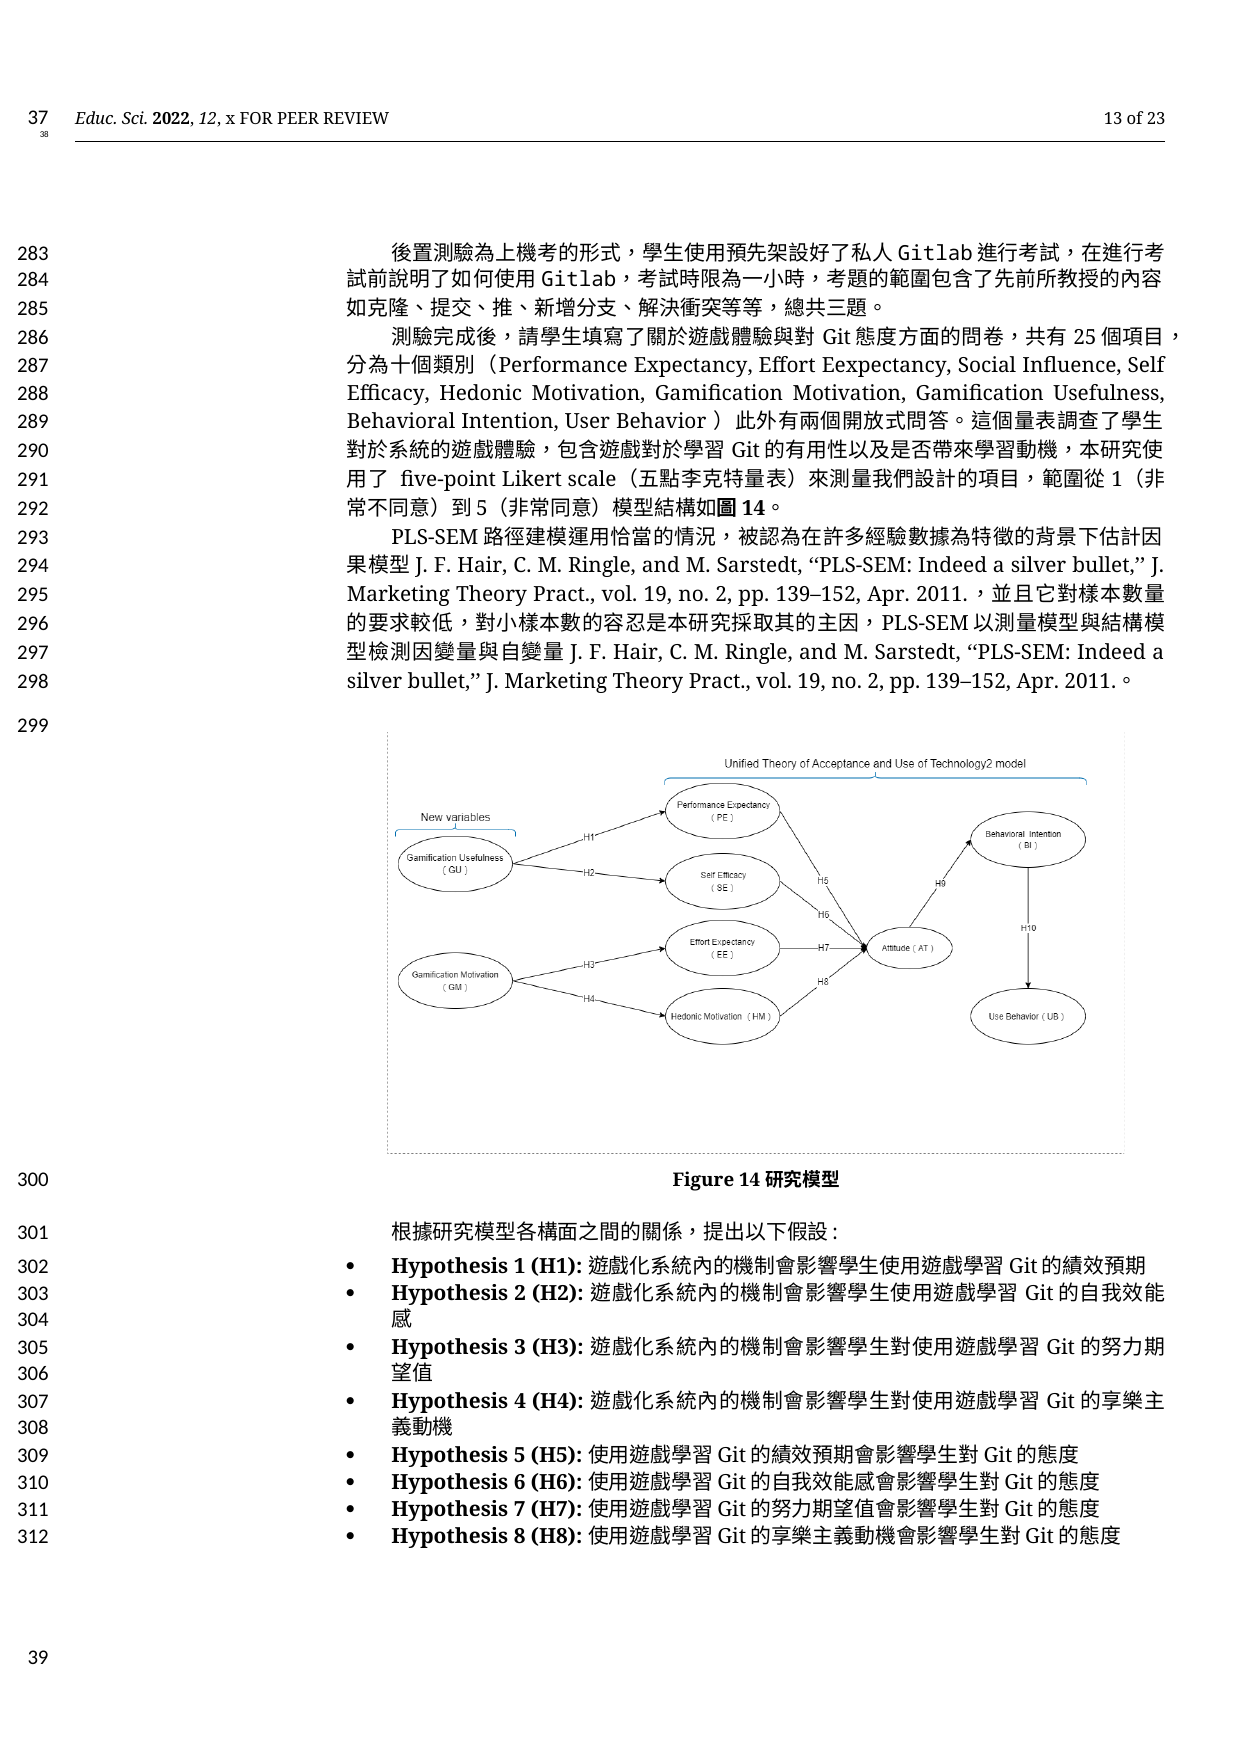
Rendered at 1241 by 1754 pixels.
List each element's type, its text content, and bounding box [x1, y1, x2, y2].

list Hypothesis 1 (H1): 遊戲化系統內的機制會影響學生使用遊戲學習Git的績效預期 [347, 1251, 1165, 1278]
text 後置測驗為上機考的形式，學生使用預先架設好了私人Gitlab進行考試，在進行考試前說明了如何使用Gitlab，考試時限為一小時，考題的範圍包含了先前所教授的內容如克隆、提交、推、新增分支、解決衝突等等，總共三題。 [347, 238, 1165, 321]
list Hypothesis 5 (H5): 使用遊戲學習Git的績效預期會影響學生對Git的態度 [347, 1441, 1165, 1468]
list Hypothesis 2 (H2): 遊戲化系統內的機制會影響學生使用遊戲學習Git的自我效能感 [347, 1278, 1165, 1332]
list Hypothesis 4 (H4): 遊戲化系統內的機制會影響學生對使用遊戲學習Git的享樂主義動機 [347, 1387, 1165, 1441]
text 測驗完成後，請學生填寫了關於遊戲體驗與對Git態度方面的問卷，共有25個項目，分為十個類別（Performance Expectancy, Effort Eexpectancy, Social Influence, Self Efficacy, Hedonic Motivation, Gamification Motivation, Gamification Usefulness, Behavioral Intention, User Behavior ）此外有兩個開放式問答。這個量表調查了學生對於系統的遊戲體驗，包含遊戲對於學習Git的有用性以及是否帶來學習動機，本研究使用了 five-point Likert scale（五點李克特量表）來測量我們設計的項目，範圍從1（非常不同意）到5（非常同意）模型結構如圖14。 [347, 321, 1165, 521]
list Hypothesis 7 (H7): 使用遊戲學習Git的努力期望值會影響學生對Git的態度 [347, 1494, 1165, 1522]
list Hypothesis 3 (H3): 遊戲化系統內的機制會影響學生對使用遊戲學習Git的努力期望值 [347, 1332, 1165, 1387]
text Figure 14 研究模型 [347, 1166, 1165, 1191]
list Hypothesis 8 (H8): 使用遊戲學習Git的享樂主義動機會影響學生對Git的態度 [347, 1522, 1165, 1548]
text 根據研究模型各構面之間的關係，提出以下假設: [347, 1216, 1165, 1245]
list Hypothesis 6 (H6): 使用遊戲學習Git的自我效能感會影響學生對Git的態度 [347, 1468, 1165, 1494]
text PLS-SEM路徑建模運用恰當的情況，被認為在許多經驗數據為特徵的背景下估計因果模型[18]，並且它對樣本數量的要求較低[19]，對小樣本數的容忍是本研究採取其的主因，PLS-SEM以測量模型與結構模型檢測因變量與自變量[18]。 [347, 521, 1165, 694]
